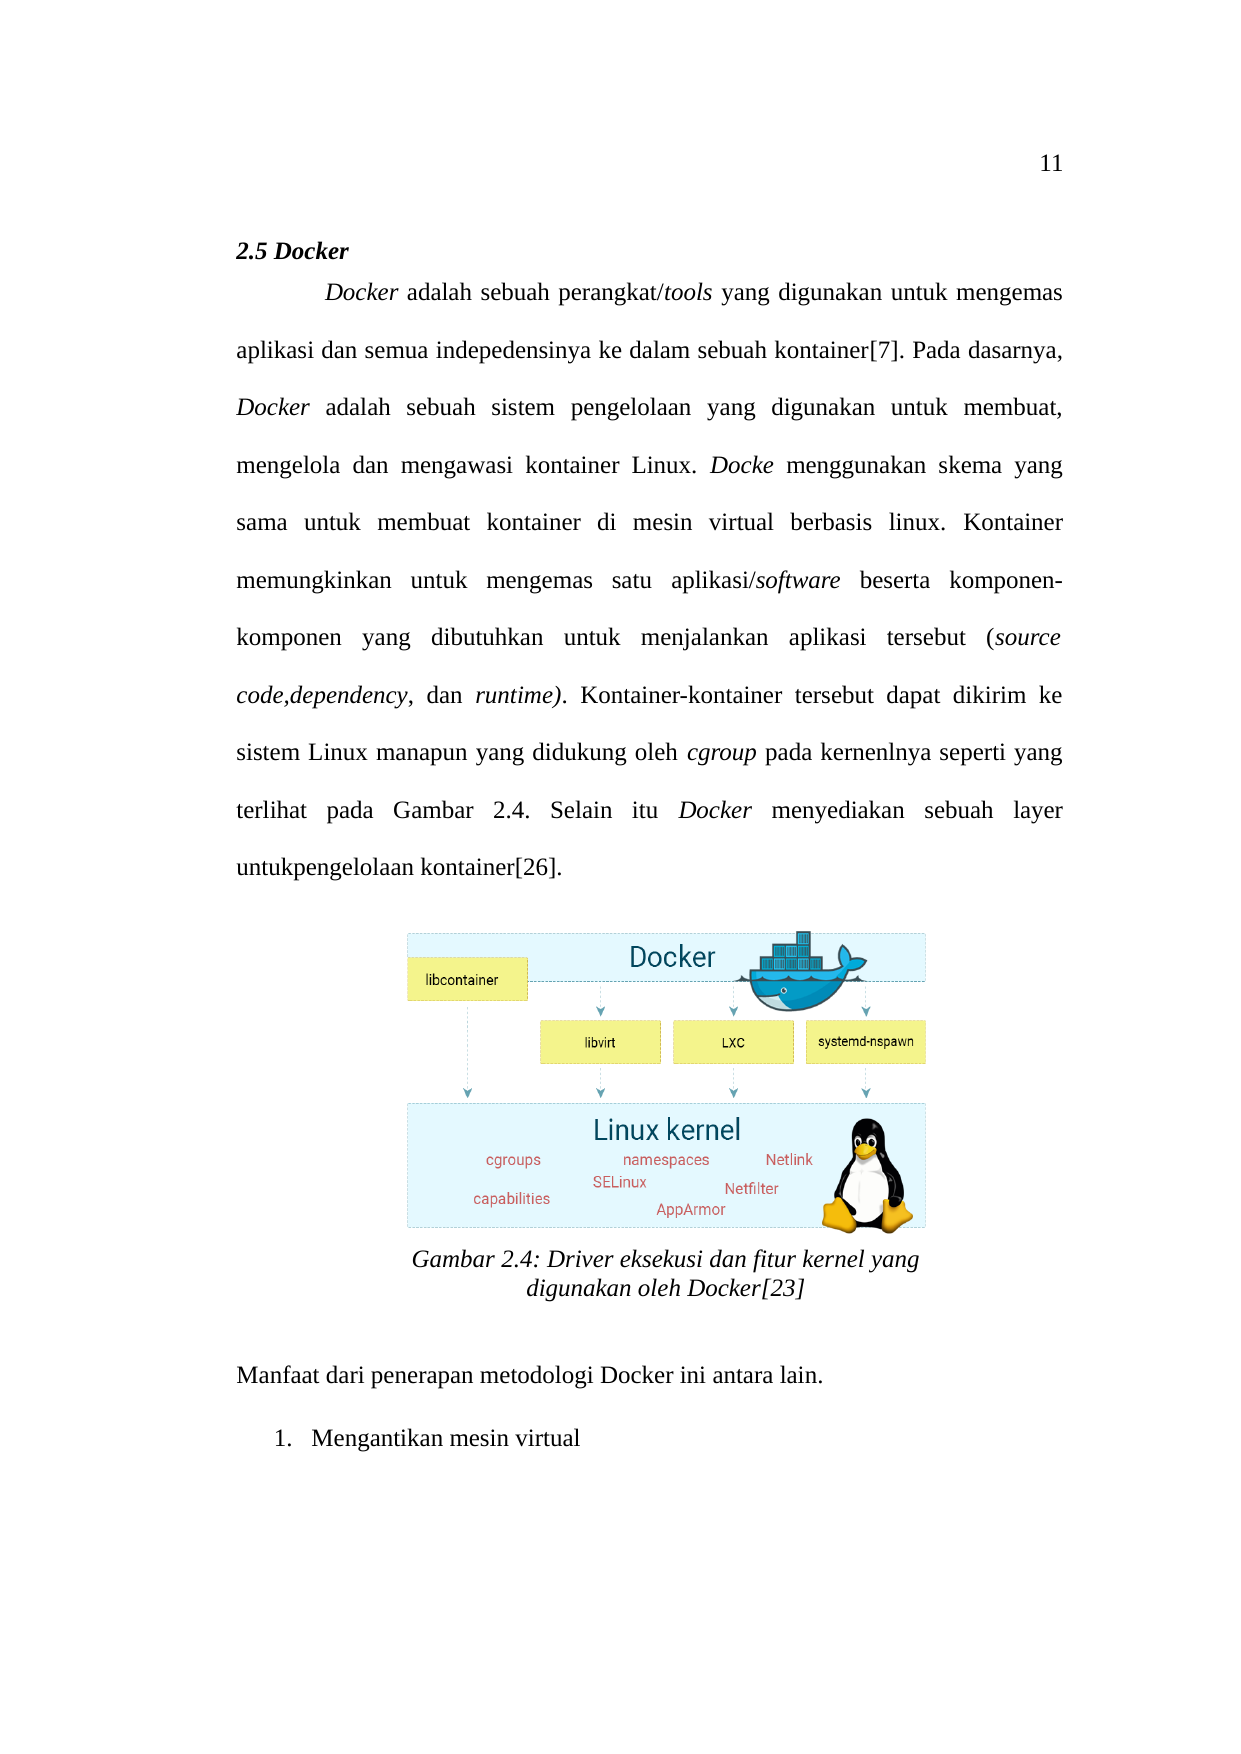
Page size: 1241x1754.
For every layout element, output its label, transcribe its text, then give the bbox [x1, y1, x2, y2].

text Manfaat dari penerapan metodologi Docker ini antara lain. [236, 1360, 1063, 1388]
list Mengantikan mesin virtual [274, 1423, 1063, 1452]
subtitle Docker [236, 236, 1063, 265]
text Docker adalah sebuah perangkat/tools yang digunakan untuk mengemas aplikasi dan semua indepedensinya ke dalam sebuah kontainer[7]. Pada dasarnya, Docker adalah sebuah sistem pengelolaan yang digunakan untuk membuat, mengelola dan mengawasi kontainer Linux. Docke menggunakan skema yang sama untuk membuat kontainer di mesin virtual berbasis linux. Kontainer memungkinkan untuk mengemas satu aplikasi/software beserta komponen-komponen yang dibutuhkan untuk menjalankan aplikasi tersebut (source code,dependency, dan runtime). Kontainer-kontainer tersebut dapat dikirim ke sistem Linux manapun yang didukung oleh cgroup pada kernenlnya seperti yang terlihat pada Gambar 2.4. Selain itu Docker menyediakan sebuah layer untukpengelolaan kontainer[26]. [236, 277, 1063, 881]
picture [407, 911, 926, 1244]
text Gambar 2.4: Driver eksekusi dan fitur kernel yang digunakan oleh Docker[23] [408, 1244, 926, 1301]
